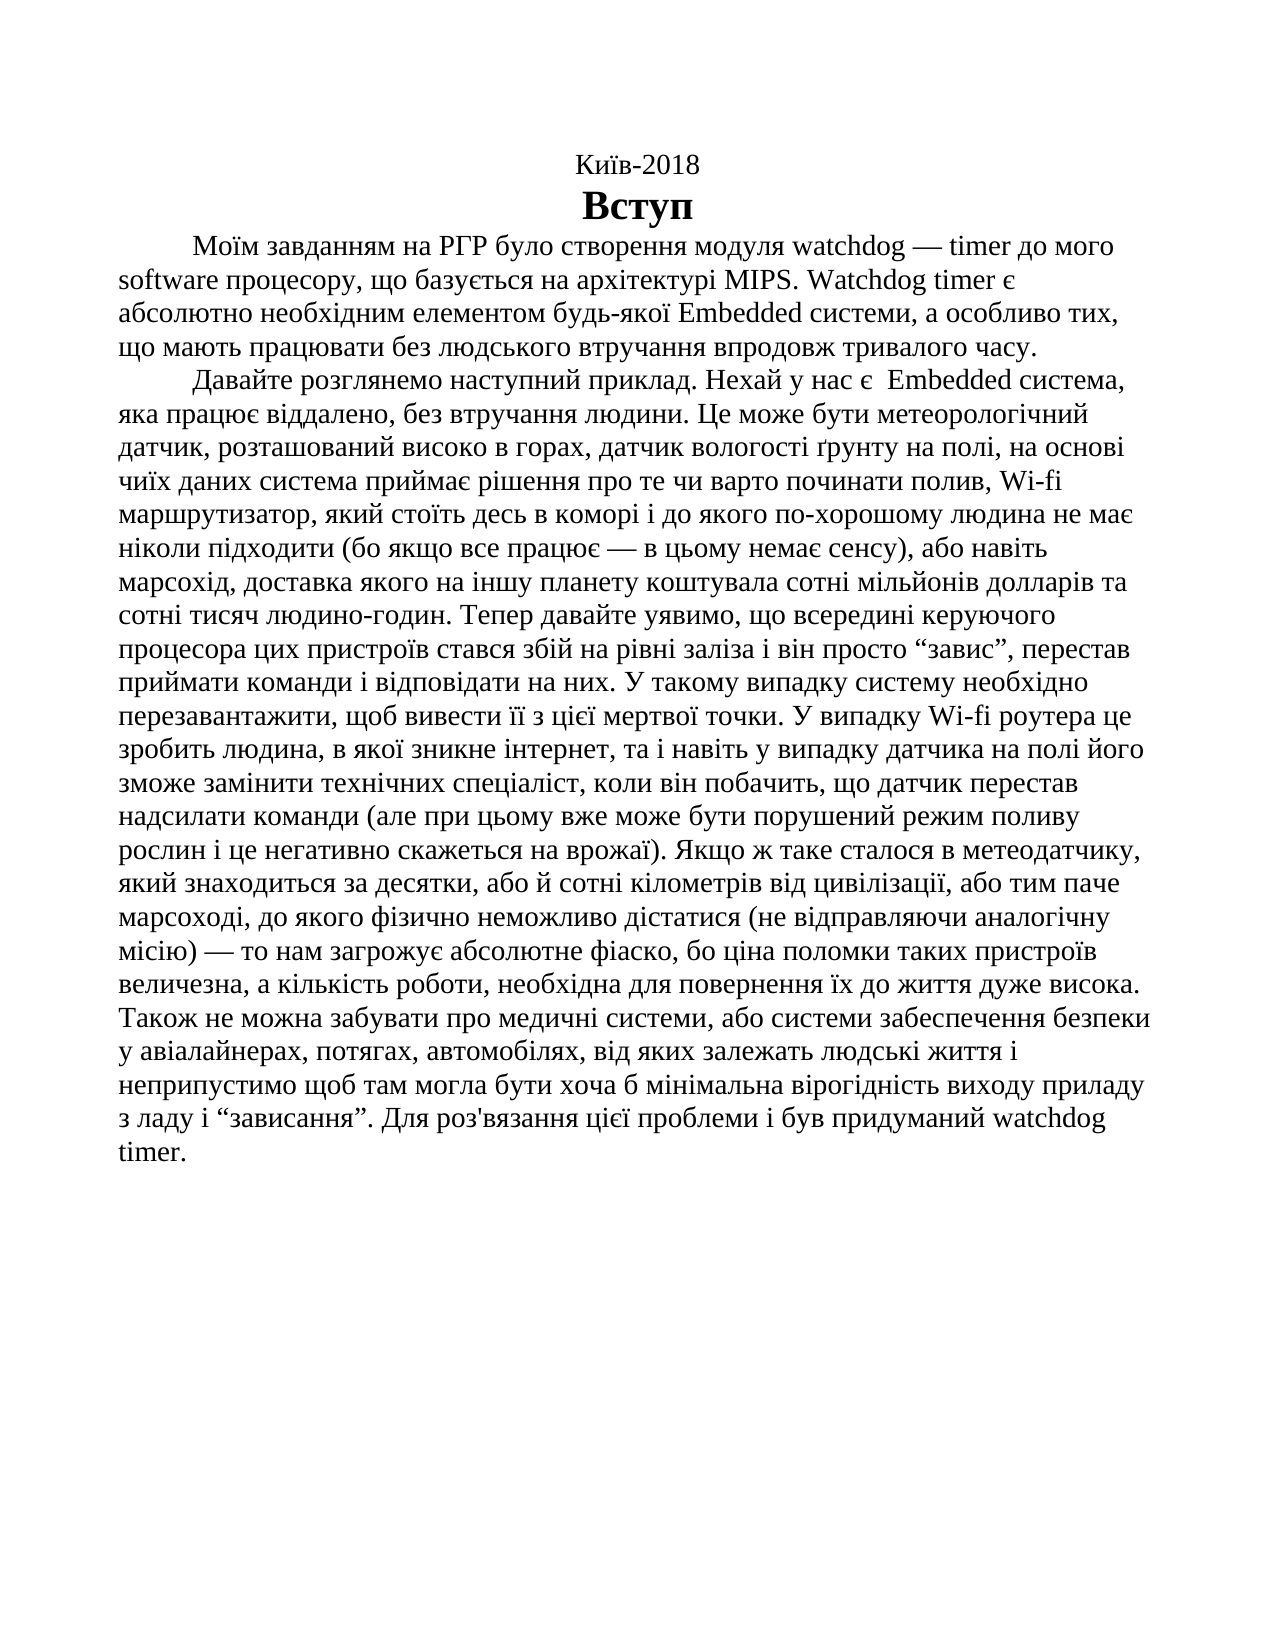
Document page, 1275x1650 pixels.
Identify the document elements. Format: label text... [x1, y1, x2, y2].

text Вступ [118, 180, 1157, 228]
text Давайте розглянемо наступний приклад. Нехай у нас є Embedded система, яка працює віддалено, без втручання людини. Це може бути метеорологічний датчик, розташований високо в горах, датчик вологості ґрунту на полі, на основі чиїх даних система приймає рішення про те чи варто починати полив, Wi-fi маршрутизатор, який стоїть десь в коморі і до якого по-хорошому людина не має ніколи підходити (бо якщо все працює — в цьому немає сенсу), або навіть марсохід, доставка якого на іншу планету коштувала сотні мільйонів долларів та сотні тисяч людино-годин. Тепер давайте уявимо, що всередині керуючого процесора цих пристроїв стався збій на рівні заліза і він просто “завис”, перестав приймати команди і відповідати на них. У такому випадку систему необхідно перезавантажити, щоб вивести її з цієї мертвої точки. У випадку Wi-fi роутера це зробить людина, в якої зникне інтернет, та і навіть у випадку датчика на полі його зможе замінити технічних спеціаліст, коли він побачить, що датчик перестав надсилати команди (але при цьому вже може бути порушений режим поливу рослин і це негативно скажеться на врожаї). Якщо ж таке сталося в метеодатчику, який знаходиться за десятки, або й сотні кілометрів від цивілізації, або тим паче марсоході, до якого фізично неможливо дістатися (не відправляючи аналогічну місію) — то нам загрожує абсолютне фіаско, бо ціна поломки таких пристроїв величезна, а кількість роботи, необхідна для повернення їх до життя дуже висока. Також не можна забувати про медичні системи, або системи забеспечення безпеки у авіалайнерах, потягах, автомобілях, від яких залежать людські життя і неприпустимо щоб там могла бути хоча б мінімальна вірогідність виходу приладу з ладу і “зависання”. Для роз'вязання цієї проблеми і був придуманий watchdog timer. [118, 362, 1157, 1167]
text Моїм завданням на РГР було створення модуля watchdog — timer до мого software процесору, що базується на архітектурі MIPS. Watchdog timer є абсолютно необхідним елементом будь-якої Embedded системи, а особливо тих, що мають працювати без людського втручання впродовж тривалого часу. [118, 228, 1157, 362]
text Київ-2018 [118, 147, 1157, 180]
